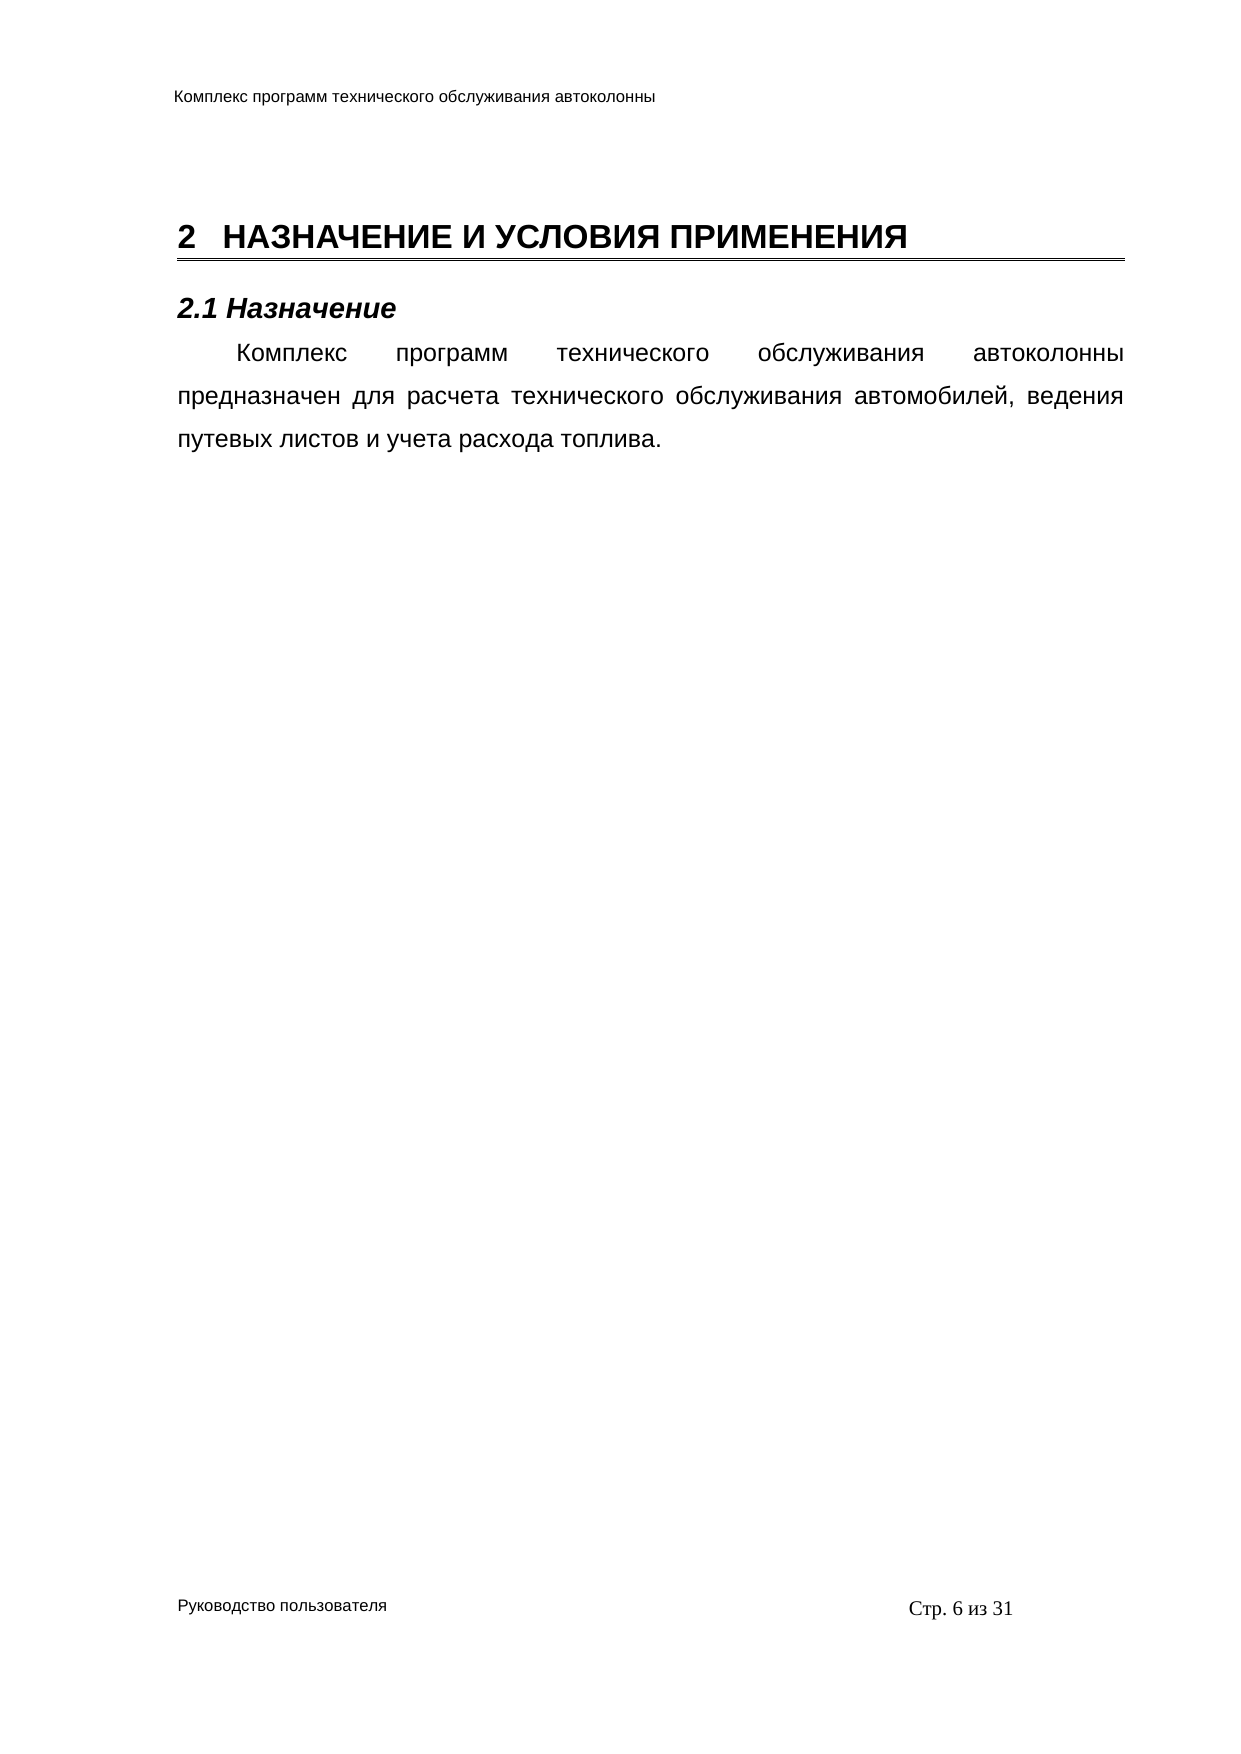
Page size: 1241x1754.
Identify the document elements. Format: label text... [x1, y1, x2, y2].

text Комплекс программ технического обслуживания автоколонны предназначен для расчета технического обслуживания автомобилей, ведения путевых листов и учета расхода топлива. [177, 337, 1125, 452]
subtitle НАЗНАЧЕНИЕ И УСЛОВИЯ ПРИМЕНЕНИЯ [177, 217, 1125, 258]
subtitle Назначение [177, 291, 1125, 325]
